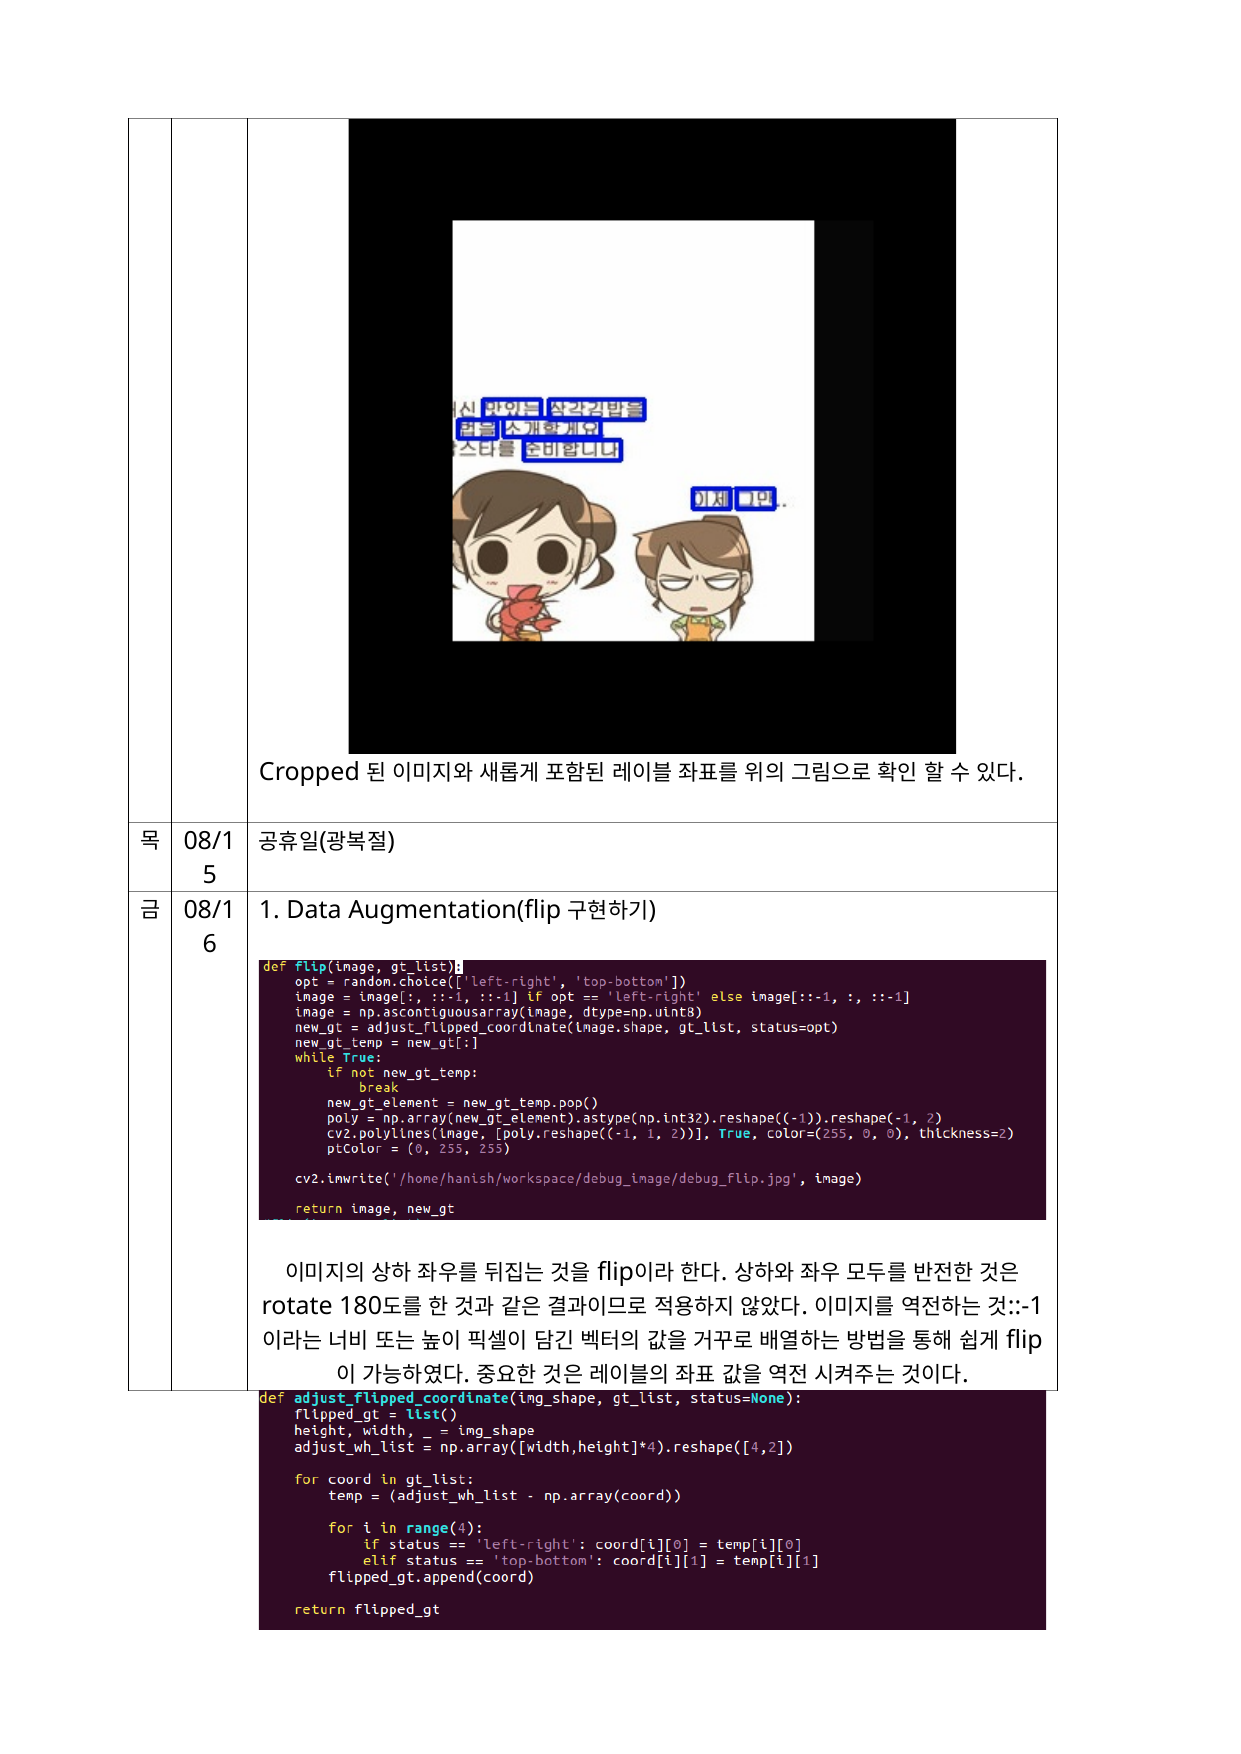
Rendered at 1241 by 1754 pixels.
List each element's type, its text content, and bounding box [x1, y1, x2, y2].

table_cell Cropped 된 이미지와 새롭게 포함된 레이블 좌표를 위의 그림으로 확인 할 수 있다. [248, 119, 1057, 822]
table_cell 08/16 [172, 892, 247, 1390]
table_cell 1. Data Augmentation(flip 구현하기) 이미지의 상하 좌우를 뒤집는 것을 flip이라 한다. 상하와 좌우 모두를 반전한 것은 rotate 180도를 한 것과 같은 결과이므로 적용하지 않았다. 이미지를 역전하는 것::-1 이라는 너비 또는 높이 픽셀이 담긴 벡터의 값을 거꾸로 배열하는 방법을 통해 쉽게 flip이 가능하였다. 중요한 것은 레이블의 좌표 값을 역전 시켜주는 것이다. [248, 892, 1057, 1390]
table_cell 공휴일(광복절) [248, 823, 1057, 891]
table_cell [172, 119, 247, 822]
picture [348, 119, 957, 754]
picture [258, 1390, 1047, 1630]
table_cell 금 [129, 892, 171, 1390]
table_cell 08/15 [172, 823, 247, 891]
table_cell [129, 119, 171, 822]
picture [258, 960, 1047, 1220]
table_cell 목 [129, 823, 171, 891]
